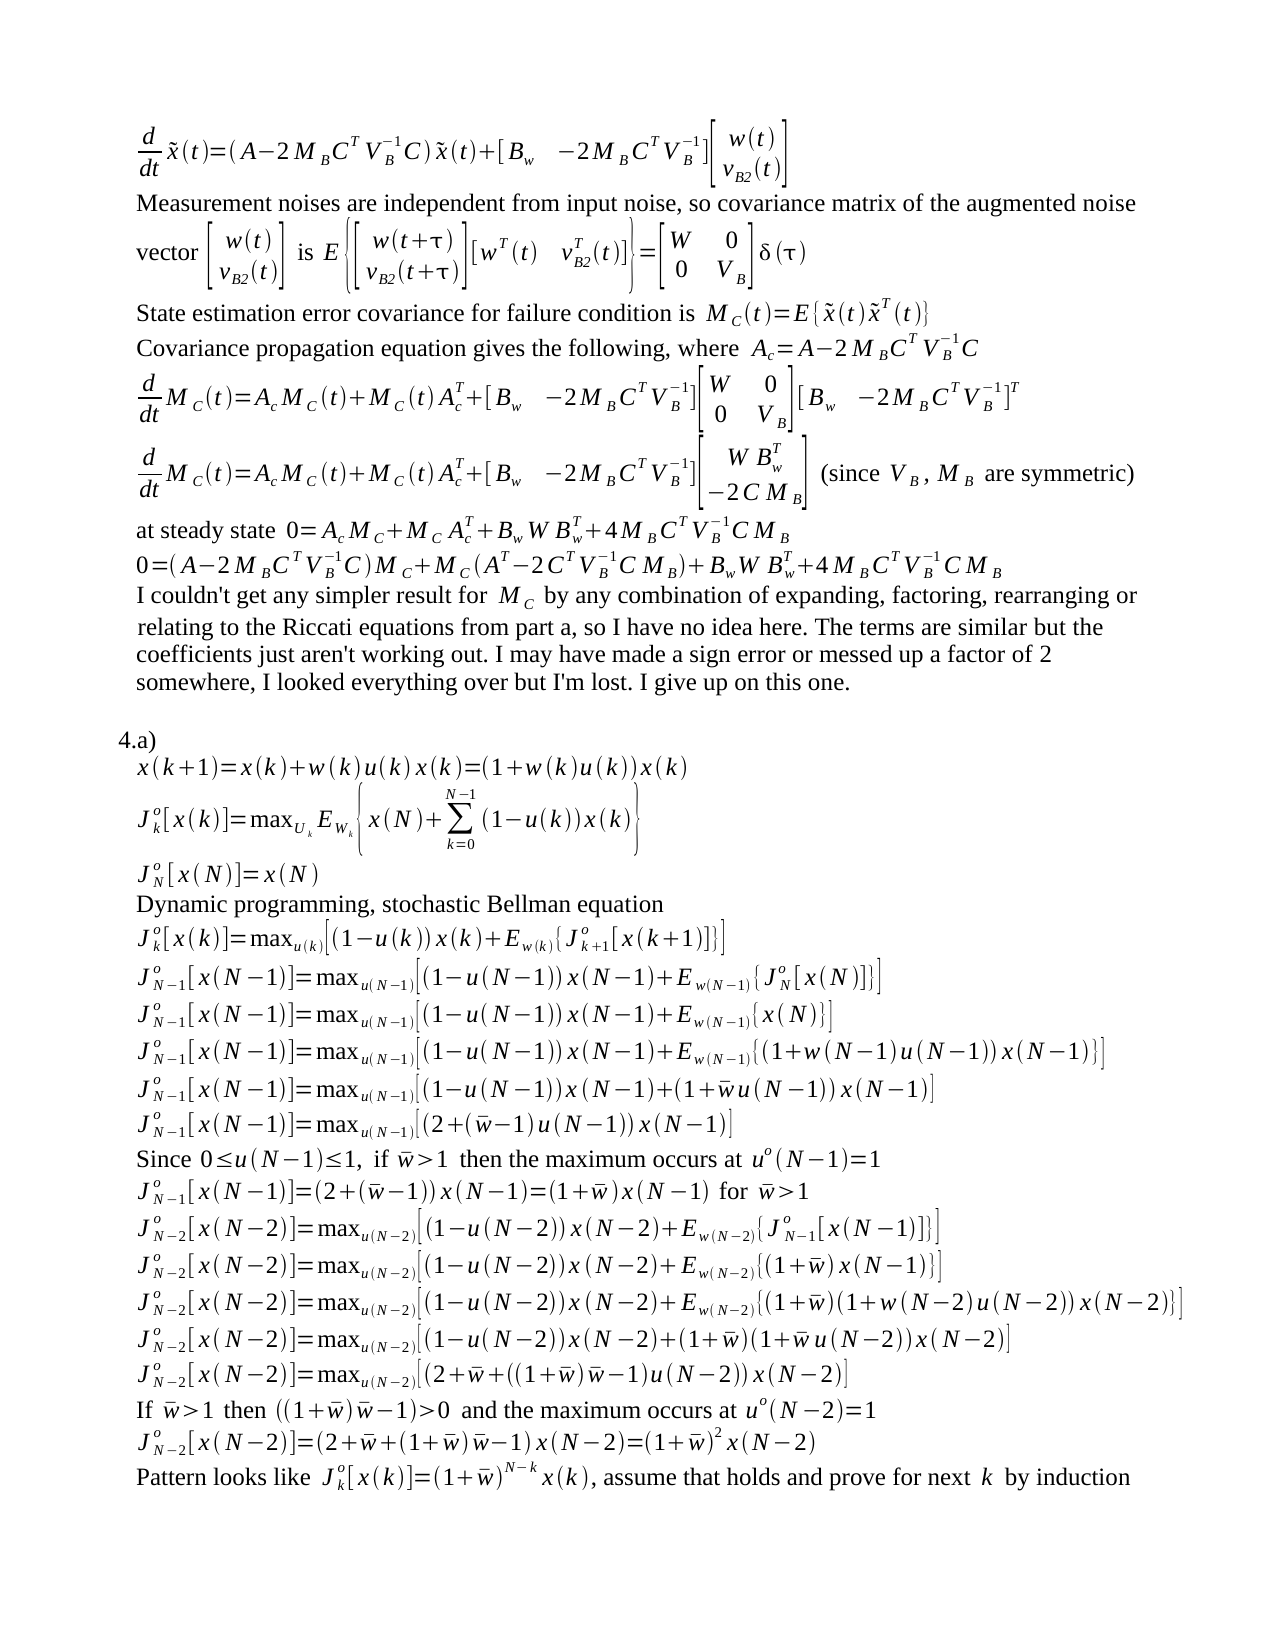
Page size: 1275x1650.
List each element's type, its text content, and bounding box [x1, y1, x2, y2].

text 4.a) [118, 725, 1157, 754]
